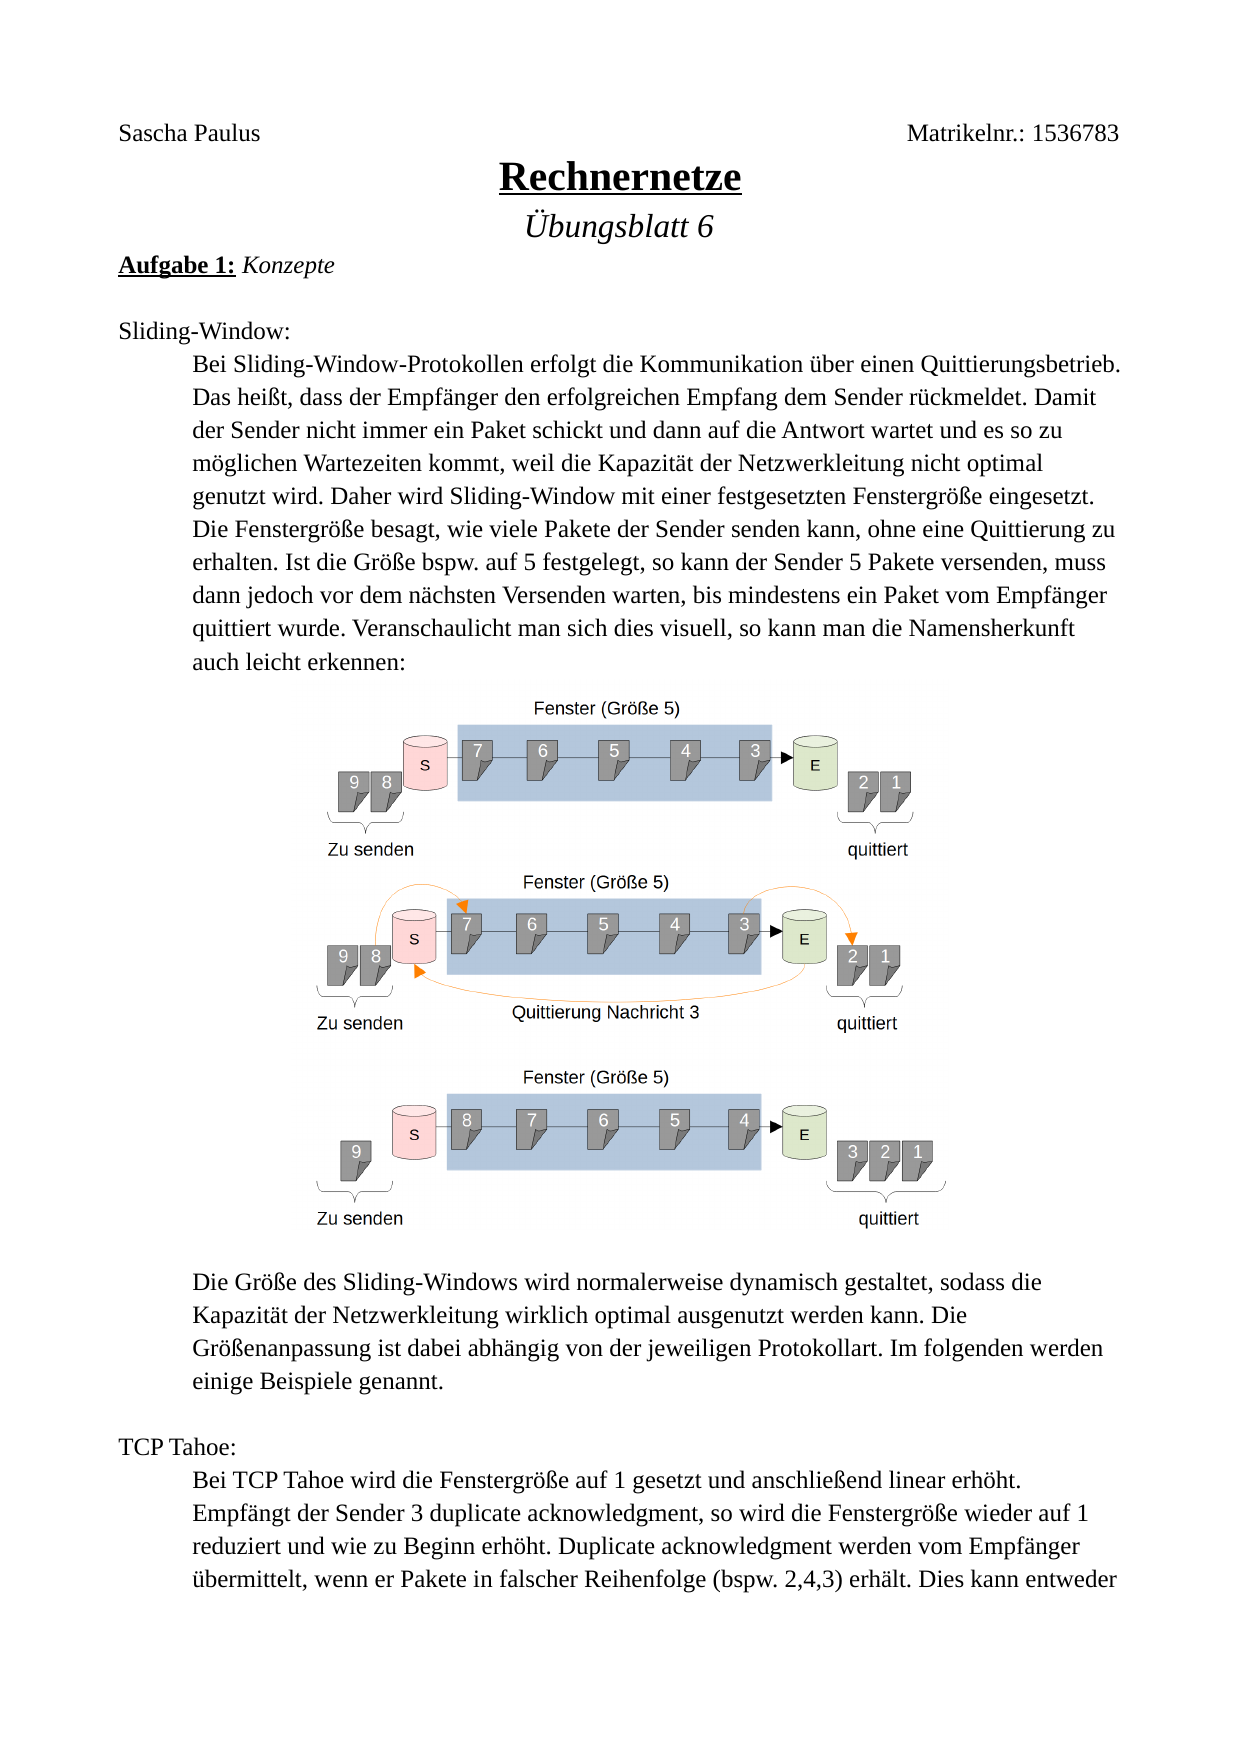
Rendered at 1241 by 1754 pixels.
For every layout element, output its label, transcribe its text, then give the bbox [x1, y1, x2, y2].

text Bei TCP Tahoe wird die Fenstergröße auf 1 gesetzt und anschließend linear erhöht. Empfängt der Sender 3 duplicate acknowledgment, so wird die Fenstergröße wieder auf 1 reduziert und wie zu Beginn erhöht. Duplicate acknowledgment werden vom Empfänger übermittelt, wenn er Pakete in falscher Reihenfolge (bspw. 2,4,3) erhält. Dies kann entweder [118, 1465, 1122, 1593]
text Aufgabe 1: Konzepte [118, 250, 1122, 279]
text Sliding-Window: [118, 316, 1122, 345]
text TCP Tahoe: [118, 1432, 1122, 1461]
text Rechnernetze [118, 151, 1122, 199]
text Übungsblatt 6 [118, 206, 1122, 244]
text Sascha Paulus Matrikelnr.: 1536783 [118, 118, 1122, 147]
picture [291, 679, 949, 1230]
text Bei Sliding-Window-Protokollen erfolgt die Kommunikation über einen Quittierungsbetrieb. Das heißt, dass der Empfänger den erfolgreichen Empfang dem Sender rückmeldet. Damit der Sender nicht immer ein Paket schickt und dann auf die Antwort wartet und es so zu möglichen Wartezeiten kommt, weil die Kapazität der Netzwerkleitung nicht optimal genutzt wird. Daher wird Sliding-Window mit einer festgesetzten Fenstergröße eingesetzt. Die Fenstergröße besagt, wie viele Pakete der Sender senden kann, ohne eine Quittierung zu erhalten. Ist die Größe bspw. auf 5 festgelegt, so kann der Sender 5 Pakete versenden, muss dann jedoch vor dem nächsten Versenden warten, bis mindestens ein Paket vom Empfänger quittiert wurde. Veranschaulicht man sich dies visuell, so kann man die Namensherkunft auch leicht erkennen: [118, 349, 1122, 675]
text Die Größe des Sliding-Windows wird normalerweise dynamisch gestaltet, sodass die Kapazität der Netzwerkleitung wirklich optimal ausgenutzt werden kann. Die Größenanpassung ist dabei abhängig von der jeweiligen Protokollart. Im folgenden werden einige Beispiele genannt. [118, 1267, 1122, 1394]
